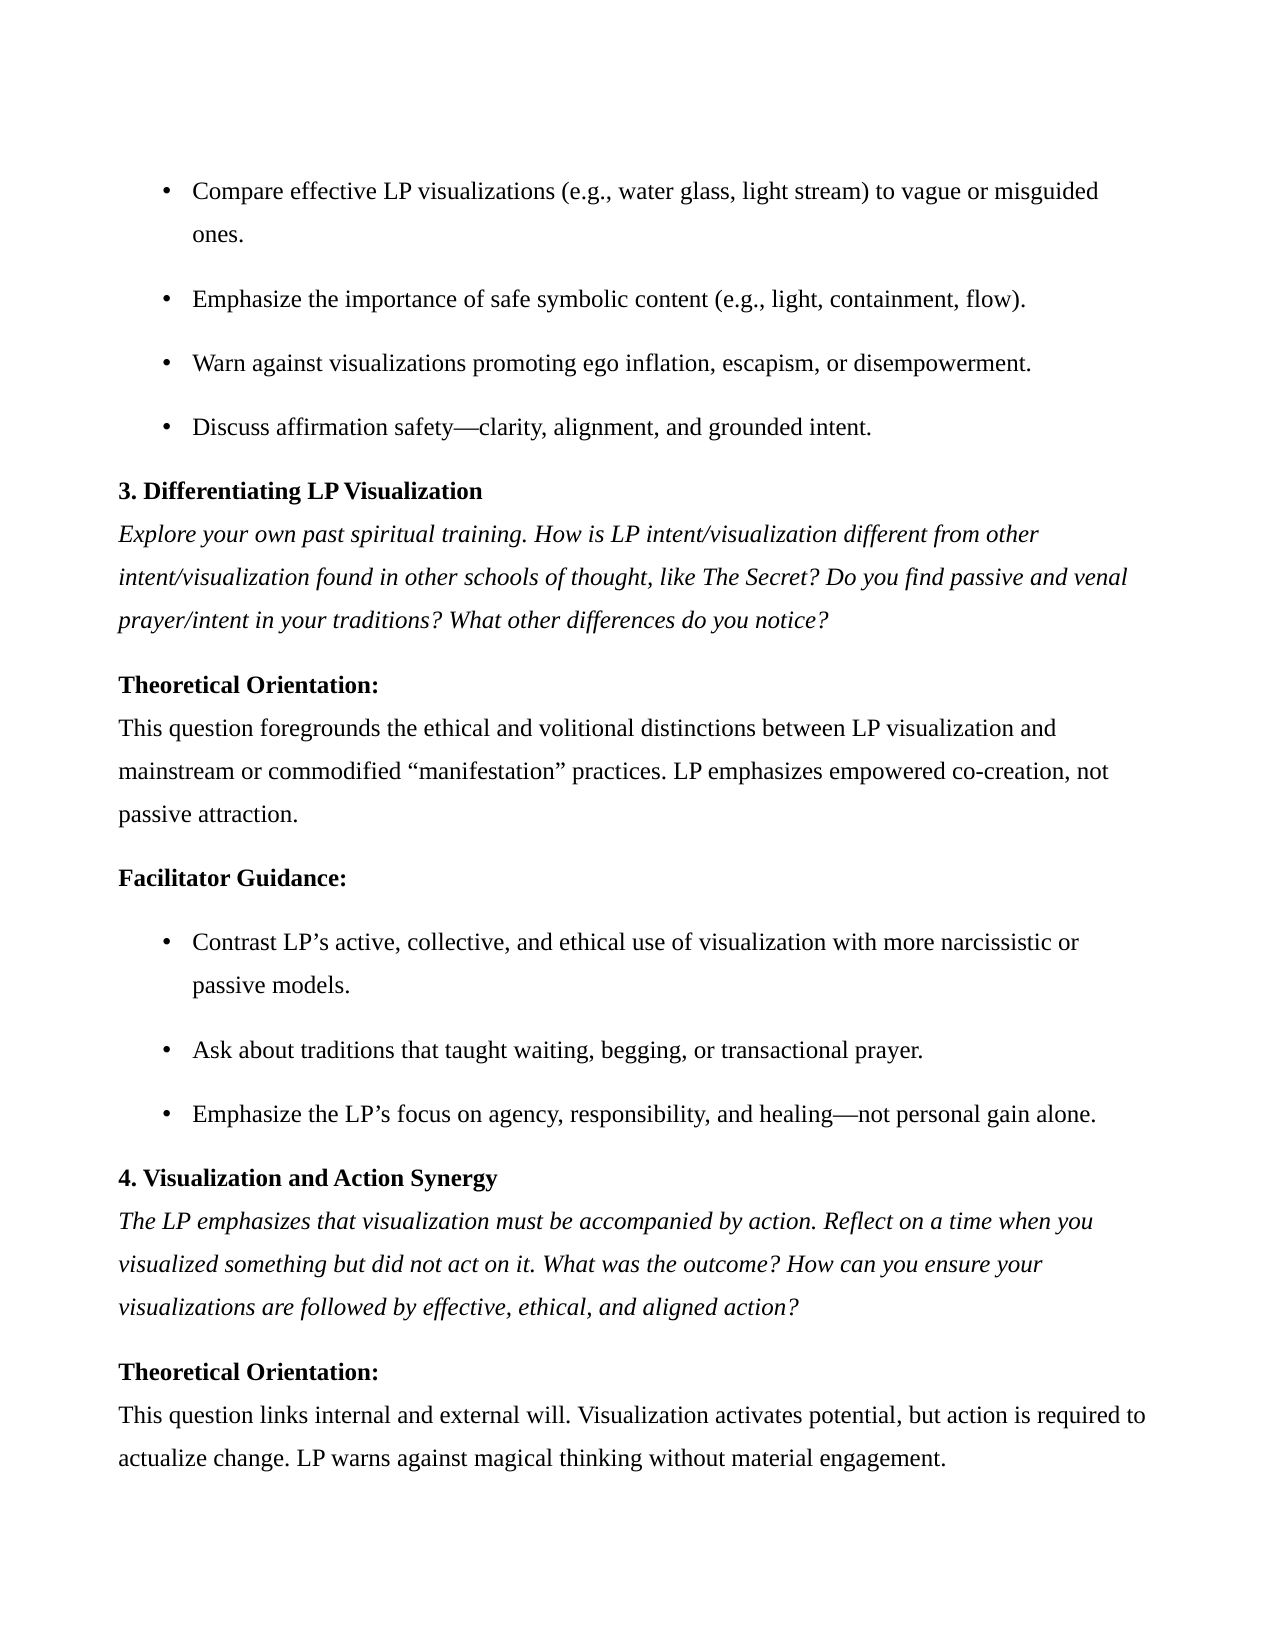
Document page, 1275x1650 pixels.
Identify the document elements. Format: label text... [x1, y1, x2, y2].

text Theoretical Orientation: This question links internal and external will. Visualization activates potential, but action is required to actualize change. LP warns against magical thinking without material engagement. [118, 1357, 1157, 1472]
text Theoretical Orientation: This question foregrounds the ethical and volitional distinctions between LP visualization and mainstream or commodified “manifestation” practices. LP emphasizes empowered co-creation, not passive attraction. [118, 670, 1157, 828]
list Compare effective LP visualizations (e.g., water glass, light stream) to vague or misguided ones. [162, 176, 1157, 248]
text 4. Visualization and Action Synergy The LP emphasizes that visualization must be accompanied by action. Reflect on a time when you visualized something but did not act on it. What was the outcome? How can you ensure your visualizations are followed by effective, ethical, and aligned action? [118, 1163, 1157, 1321]
list Emphasize the LP’s focus on agency, responsibility, and healing—not personal gain alone. [162, 1099, 1157, 1128]
list Contrast LP’s active, collective, and ethical use of visualization with more narcissistic or passive models. [162, 927, 1157, 999]
list Discuss affirmation safety—clarity, alignment, and grounded intent. [162, 412, 1157, 441]
list Emphasize the importance of safe symbolic content (e.g., light, containment, flow). [162, 284, 1157, 312]
list Warn against visualizations promoting ego inflation, escapism, or disempowerment. [162, 348, 1157, 377]
text 3. Differentiating LP Visualization Explore your own past spiritual training. How is LP intent/visualization different from other intent/visualization found in other schools of thought, like The Secret? Do you find passive and venal prayer/intent in your traditions? What other differences do you notice? [118, 476, 1157, 634]
text Facilitator Guidance: [118, 863, 1157, 892]
list Ask about traditions that taught waiting, begging, or transactional prayer. [162, 1035, 1157, 1063]
